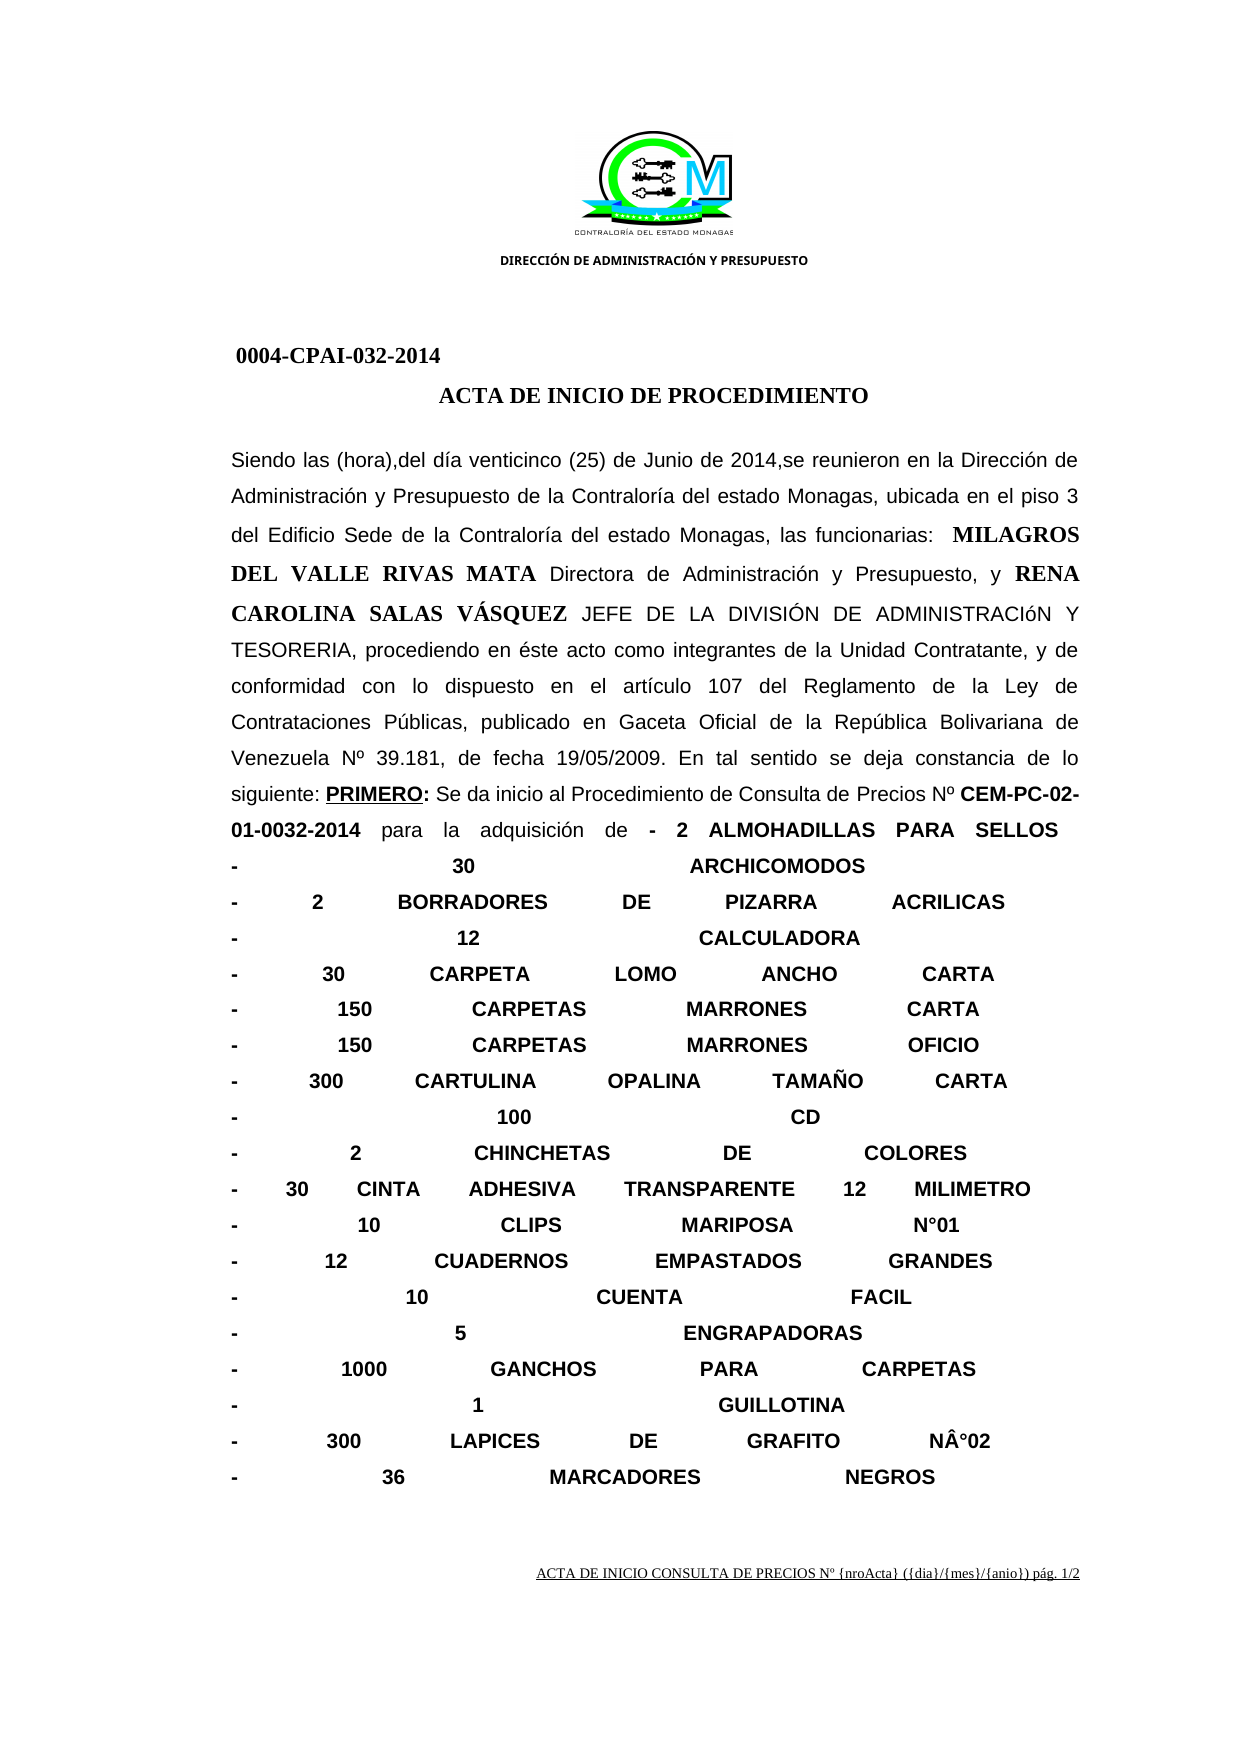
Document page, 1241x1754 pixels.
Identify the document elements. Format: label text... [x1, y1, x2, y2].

text Siendo las (hora),del día venticinco (25) de Junio de 2014,se reunieron en la Dirección de Administración y Presupuesto de la Contraloría del estado Monagas, ubicada en el piso 3 del Edificio Sede de la Contraloría del estado Monagas, las funcionarias: MILAGROS DEL VALLE RIVAS MATA Directora de Administración y Presupuesto, y RENA CAROLINA SALAS VÁSQUEZ JEFE DE LA DIVISIÓN DE ADMINISTRACIóN Y TESORERIA, procediendo en éste acto como integrantes de la Unidad Contratante, y de conformidad con lo dispuesto en el artículo 107 del Reglamento de la Ley de Contrataciones Públicas, publicado en Gaceta Oficial de la República Bolivariana de Venezuela Nº 39.181, de fecha 19/05/2009. En tal sentido se deja constancia de lo siguiente: PRIMERO: Se da inicio al Procedimiento de Consulta de Precios Nº CEM-PC-02-01-0032-2014 para la adquisición de - 2 ALMOHADILLAS PARA SELLOS - 30 ARCHICOMODOS - 2 BORRADORES DE PIZARRA ACRILICAS - 12 CALCULADORA - 30 CARPETA LOMO ANCHO CARTA - 150 CARPETAS MARRONES CARTA - 150 CARPETAS MARRONES OFICIO - 300 CARTULINA OPALINA TAMAÑO CARTA - 100 CD - 2 CHINCHETAS DE COLORES - 30 CINTA ADHESIVA TRANSPARENTE 12 MILIMETRO - 10 CLIPS MARIPOSA N°01 - 12 CUADERNOS EMPASTADOS GRANDES - 10 CUENTA FACIL - 5 ENGRAPADORAS - 1000 GANCHOS PARA CARPETAS - 1 GUILLOTINA - 300 LAPICES DE GRAFITO NÂ°02 - 36 MARCADORES NEGROS [231, 448, 1080, 1488]
text 0004-CPAI-032-2014 [230, 342, 1080, 369]
picture [574, 131, 733, 235]
text ACTA DE INICIO DE PROCEDIMIENTO [228, 382, 1080, 408]
